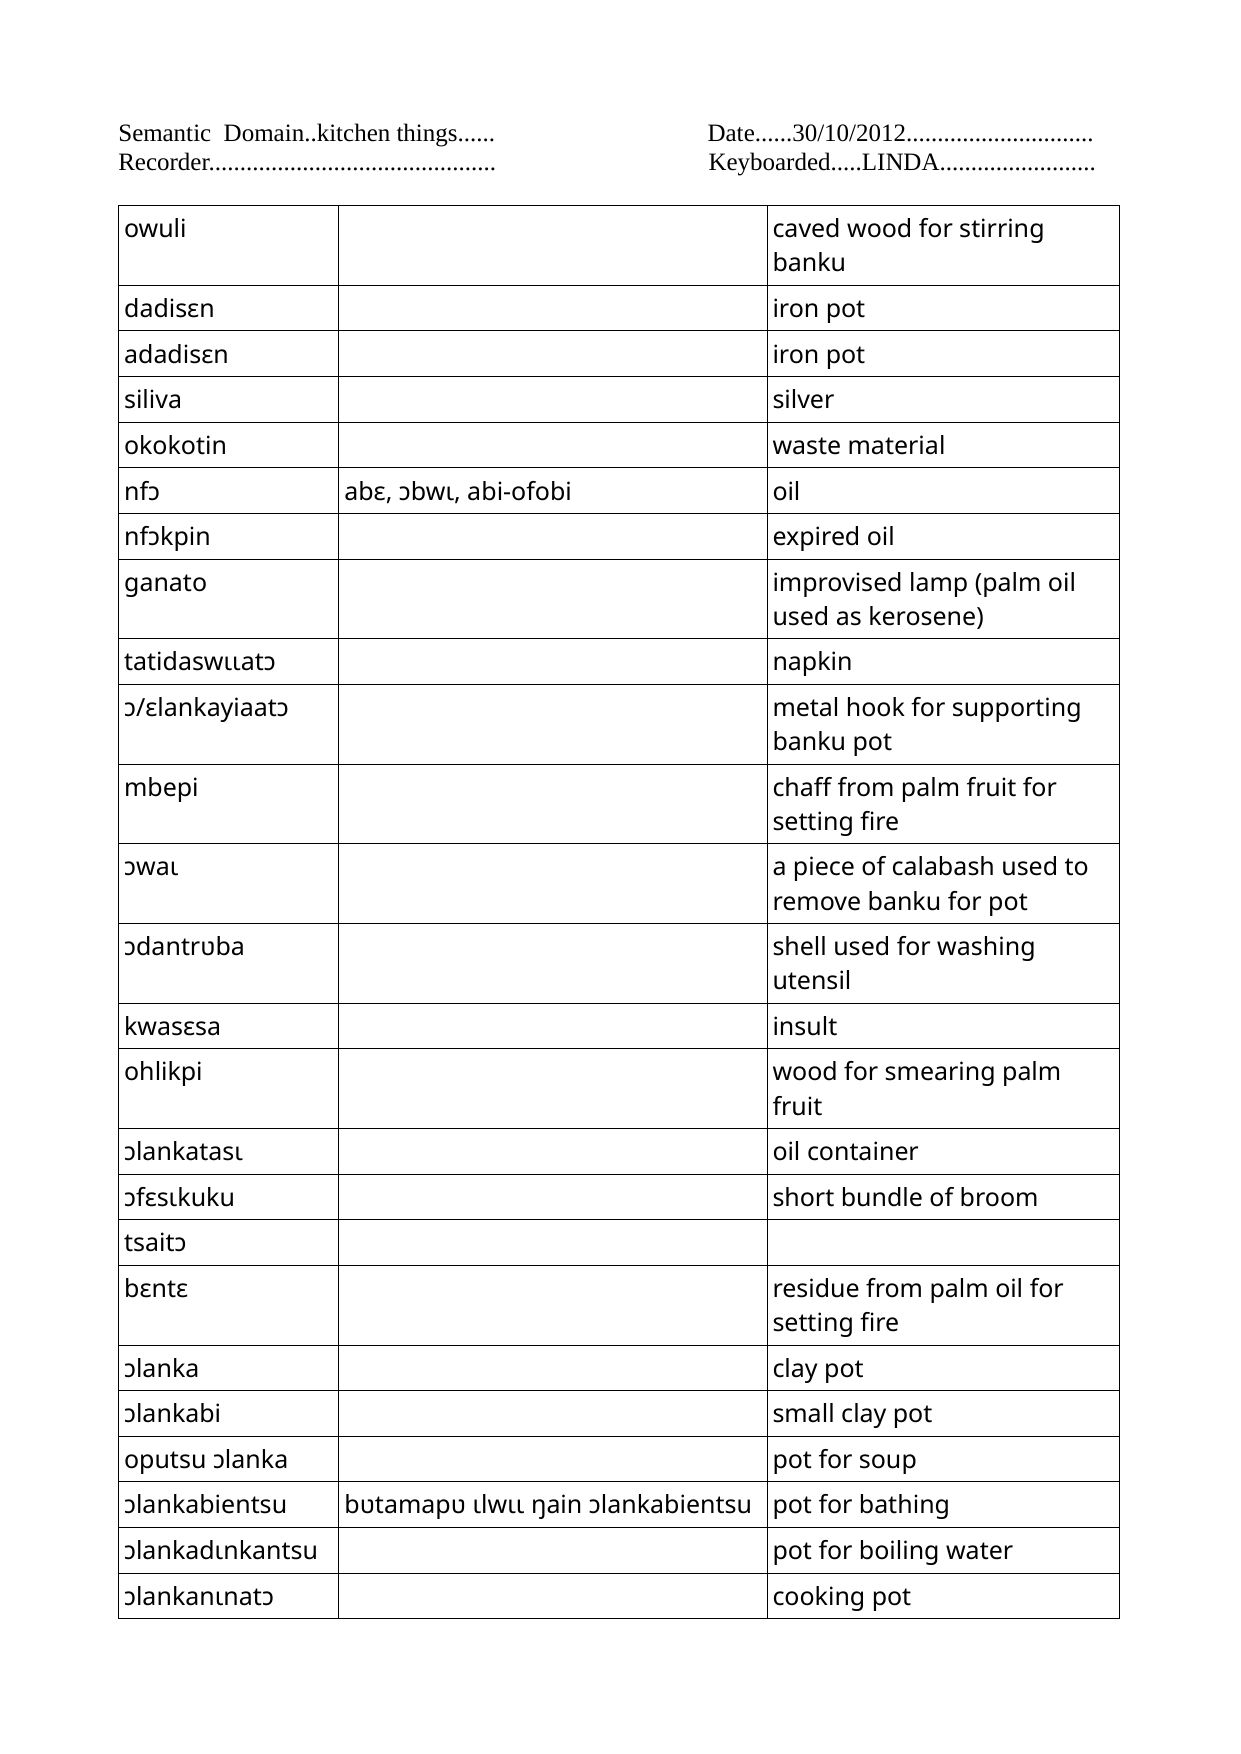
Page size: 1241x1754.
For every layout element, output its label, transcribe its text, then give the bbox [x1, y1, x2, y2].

table_cell wood for smearing palm fruit [768, 1049, 1119, 1128]
table_cell ganato [119, 560, 338, 638]
table_cell metal hook for supporting banku pot [768, 685, 1119, 763]
table_cell [339, 1346, 767, 1390]
table_cell waste material [768, 423, 1119, 467]
table_cell expired oil [768, 514, 1119, 558]
table_cell insult [768, 1004, 1119, 1048]
table_cell okokotin [119, 423, 338, 467]
table_cell [339, 1220, 767, 1265]
table_cell ɔlankanɩnatɔ [119, 1574, 338, 1618]
table_cell siliva [119, 377, 338, 422]
table_cell caved wood for stirring banku [768, 206, 1119, 285]
table_cell [339, 685, 767, 763]
table_cell tsaitɔ [119, 1220, 338, 1265]
table_cell [339, 514, 767, 558]
table_cell ɔlankabi [119, 1391, 338, 1436]
table_cell silver [768, 377, 1119, 422]
table_cell [339, 206, 767, 285]
table_cell shell used for washing utensil [768, 924, 1119, 1003]
table_cell [339, 1391, 767, 1436]
table_cell oil [768, 468, 1119, 513]
table_cell ɔdantrʋba [119, 924, 338, 1003]
table_cell [339, 423, 767, 467]
table_cell tatidaswɩɩatɔ [119, 639, 338, 684]
table_cell iron pot [768, 331, 1119, 376]
table_cell [339, 331, 767, 376]
table_cell [339, 639, 767, 684]
table_cell [339, 286, 767, 330]
table_cell clay pot [768, 1346, 1119, 1390]
table_cell [339, 1437, 767, 1481]
table_cell ɔwaɩ [119, 844, 338, 923]
table_cell [339, 844, 767, 923]
table_cell [339, 1574, 767, 1618]
table_cell [339, 1175, 767, 1219]
table_cell oputsu ɔlanka [119, 1437, 338, 1481]
table_cell kwasɛsa [119, 1004, 338, 1048]
table_cell ohlikpi [119, 1049, 338, 1128]
table_cell ɔlankadɩnkantsu [119, 1528, 338, 1573]
table_cell chaff from palm fruit for setting fire [768, 765, 1119, 843]
table_cell improvised lamp (palm oil used as kerosene) [768, 560, 1119, 638]
table_cell dadisɛn [119, 286, 338, 330]
table_cell abɛ, ɔbwɩ, abi-ofobi [339, 468, 767, 513]
table_cell pot for soup [768, 1437, 1119, 1481]
table_cell cooking pot [768, 1574, 1119, 1618]
table_cell ɔlanka [119, 1346, 338, 1390]
table_cell ɔ/ɛlankayiaatɔ [119, 685, 338, 763]
table_cell owuli [119, 206, 338, 285]
table_cell napkin [768, 639, 1119, 684]
table_cell [339, 1004, 767, 1048]
table_cell nfɔkpin [119, 514, 338, 558]
table_cell [339, 765, 767, 843]
table_cell [339, 1528, 767, 1573]
table_cell [339, 377, 767, 422]
table_cell [768, 1220, 1119, 1265]
table_cell [339, 1049, 767, 1128]
table_cell [339, 1266, 767, 1344]
table_cell [339, 924, 767, 1003]
table_cell short bundle of broom [768, 1175, 1119, 1219]
table_cell bʋtamapʋ ɩlwɩɩ ŋain ɔlankabientsu [339, 1482, 767, 1527]
table_cell ɔfɛsɩkuku [119, 1175, 338, 1219]
table_cell oil container [768, 1129, 1119, 1173]
table_cell [339, 1129, 767, 1173]
table_cell nfɔ [119, 468, 338, 513]
table_cell residue from palm oil for setting fire [768, 1266, 1119, 1344]
table_cell bɛntɛ [119, 1266, 338, 1344]
table_cell [339, 560, 767, 638]
table_cell iron pot [768, 286, 1119, 330]
table_cell small clay pot [768, 1391, 1119, 1436]
table_cell ɔlankatasɩ [119, 1129, 338, 1173]
table_cell adadisɛn [119, 331, 338, 376]
table_cell pot for bathing [768, 1482, 1119, 1527]
table_cell ɔlankabientsu [119, 1482, 338, 1527]
table_cell a piece of calabash used to remove banku for pot [768, 844, 1119, 923]
table_cell pot for boiling water [768, 1528, 1119, 1573]
table_cell mbepi [119, 765, 338, 843]
